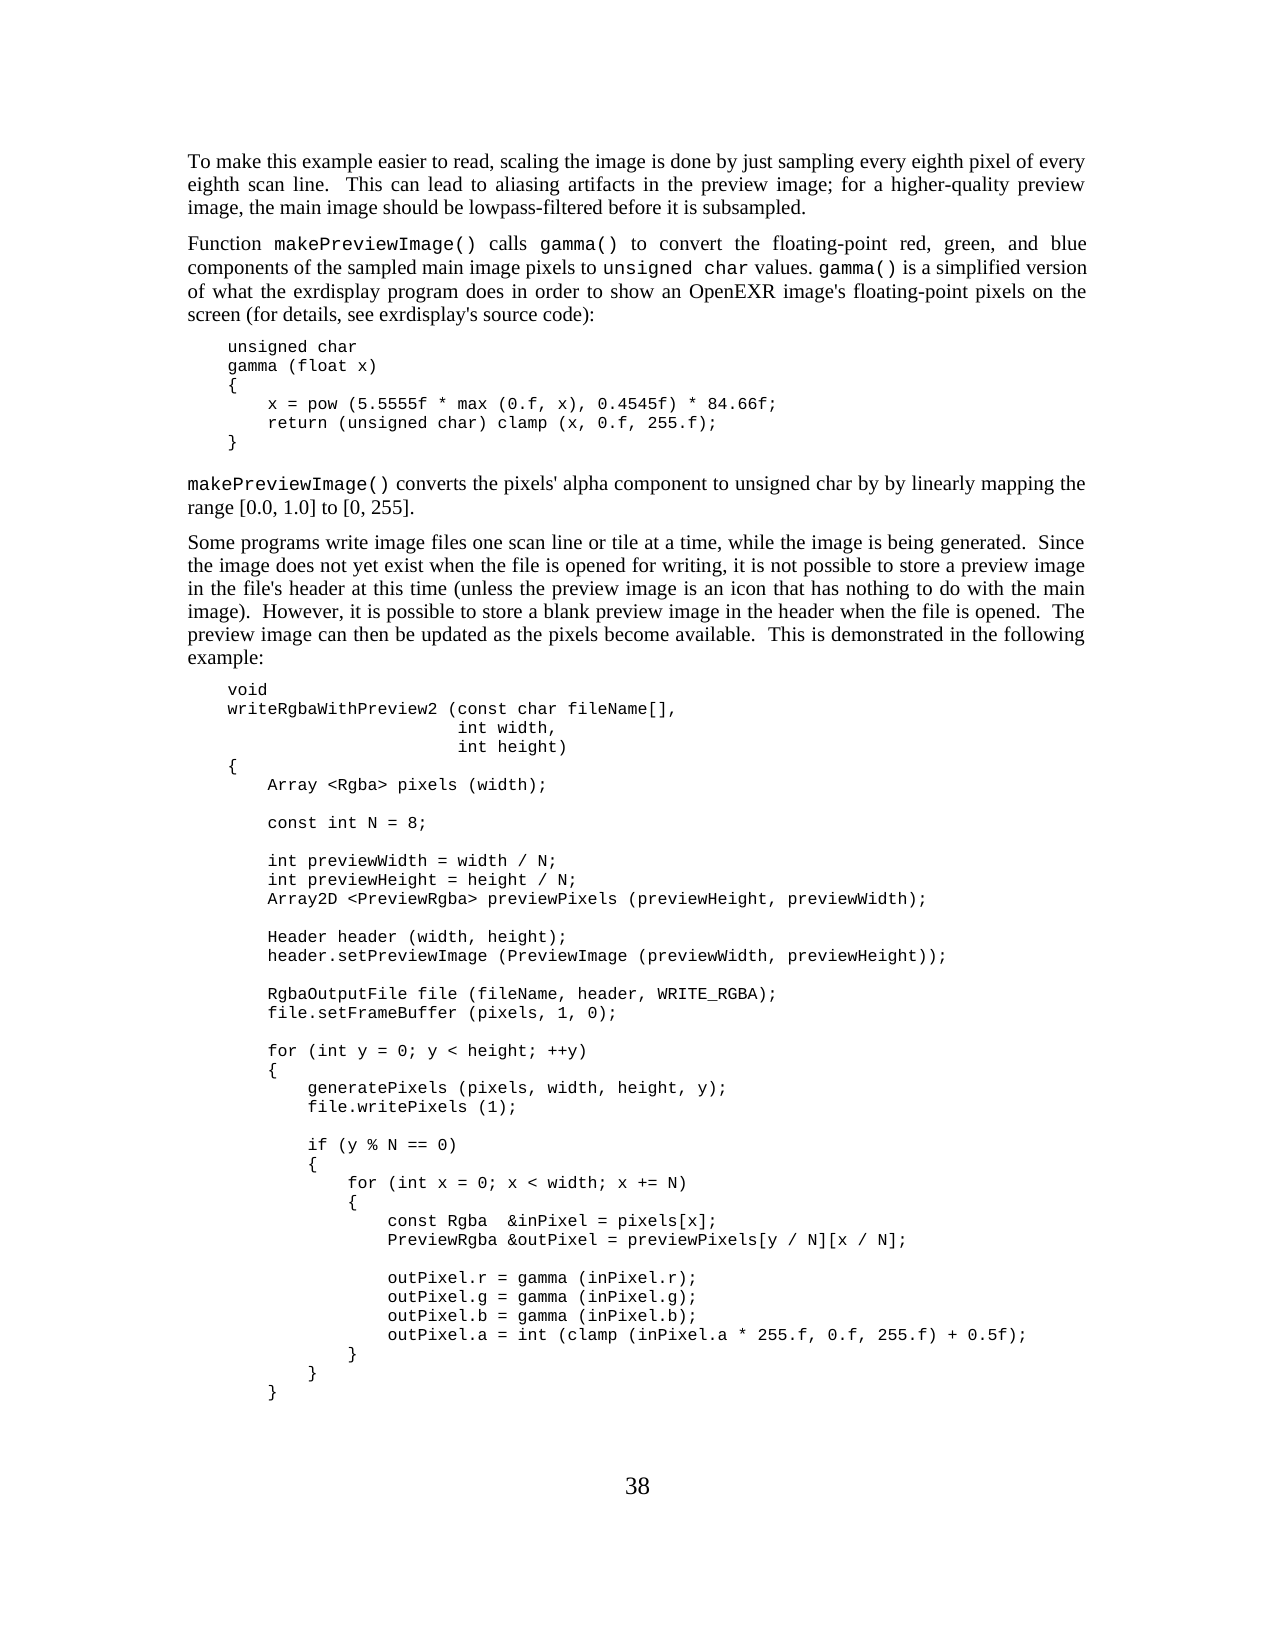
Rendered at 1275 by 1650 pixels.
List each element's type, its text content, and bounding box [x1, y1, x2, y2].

text for (int x = 0; x < width; x += N) [187, 1175, 1087, 1194]
text { [187, 377, 1087, 396]
text } [187, 1364, 1087, 1383]
text generatePixels (pixels, width, height, y); [187, 1080, 1087, 1099]
text RgbaOutputFile file (fileName, header, WRITE_RGBA); [187, 985, 1087, 1004]
text outPixel.r = gamma (inPixel.r); [187, 1269, 1087, 1288]
text for (int y = 0; y < height; ++y) [187, 1042, 1087, 1061]
text if (y % N == 0) [187, 1137, 1087, 1156]
text outPixel.b = gamma (inPixel.b); [187, 1307, 1087, 1326]
text { [187, 1061, 1087, 1080]
text makePreviewImage() converts the pixels' alpha component to unsigned char by by linearly mapping the range [0.0, 1.0] to [0, 255]. [187, 471, 1087, 519]
text Header header (width, height); [187, 928, 1087, 947]
text Array <Rgba> pixels (width); [187, 777, 1087, 796]
text { [187, 1194, 1087, 1213]
text int width, [187, 720, 1087, 739]
text void [187, 682, 1087, 701]
text outPixel.g = gamma (inPixel.g); [187, 1288, 1087, 1307]
text } [187, 1345, 1087, 1364]
text header.setPreviewImage (PreviewImage (previewWidth, previewHeight)); [187, 947, 1087, 966]
text To make this example easier to read, scaling the image is done by just sampling every eighth pixel of every eighth scan line. This can lead to aliasing artifacts in the preview image; for a higher-quality preview image, the main image should be lowpass-filtered before it is subsampled. [187, 150, 1087, 219]
text { [187, 1156, 1087, 1175]
text outPixel.a = int (clamp (inPixel.a * 255.f, 0.f, 255.f) + 0.5f); [187, 1326, 1087, 1345]
text writeRgbaWithPreview2 (const char fileName[], [187, 701, 1087, 720]
text int previewHeight = height / N; [187, 871, 1087, 890]
text PreviewRgba &outPixel = previewPixels[y / N][x / N]; [187, 1232, 1087, 1251]
text unsigned char [187, 339, 1087, 358]
text } [187, 1383, 1087, 1402]
text int height) [187, 739, 1087, 758]
text Function makePreviewImage() calls gamma() to convert the floating-point red, green, and blue components of the sampled main image pixels to unsigned char values. gamma() is a simplified version of what the exrdisplay program does in order to show an OpenEXR image's floating-point pixels on the screen (for details, see exrdisplay's source code): [187, 232, 1087, 326]
text } [187, 433, 1087, 452]
text int previewWidth = width / N; [187, 852, 1087, 871]
text gamma (float x) [187, 358, 1087, 377]
text Array2D <PreviewRgba> previewPixels (previewHeight, previewWidth); [187, 890, 1087, 909]
text const Rgba &inPixel = pixels[x]; [187, 1213, 1087, 1232]
text const int N = 8; [187, 814, 1087, 833]
text file.writePixels (1); [187, 1099, 1087, 1118]
text x = pow (5.5555f * max (0.f, x), 0.4545f) * 84.66f; [187, 396, 1087, 414]
text Some programs write image files one scan line or tile at a time, while the image is being generated. Since the image does not yet exist when the file is opened for writing, it is not possible to store a preview image in the file's header at this time (unless the preview image is an icon that has nothing to do with the main image). However, it is possible to store a blank preview image in the header when the file is opened. The preview image can then be updated as the pixels become available. This is demonstrated in the following example: [187, 531, 1087, 669]
text file.setFrameBuffer (pixels, 1, 0); [187, 1004, 1087, 1023]
text return (unsigned char) clamp (x, 0.f, 255.f); [187, 414, 1087, 433]
text { [187, 758, 1087, 777]
